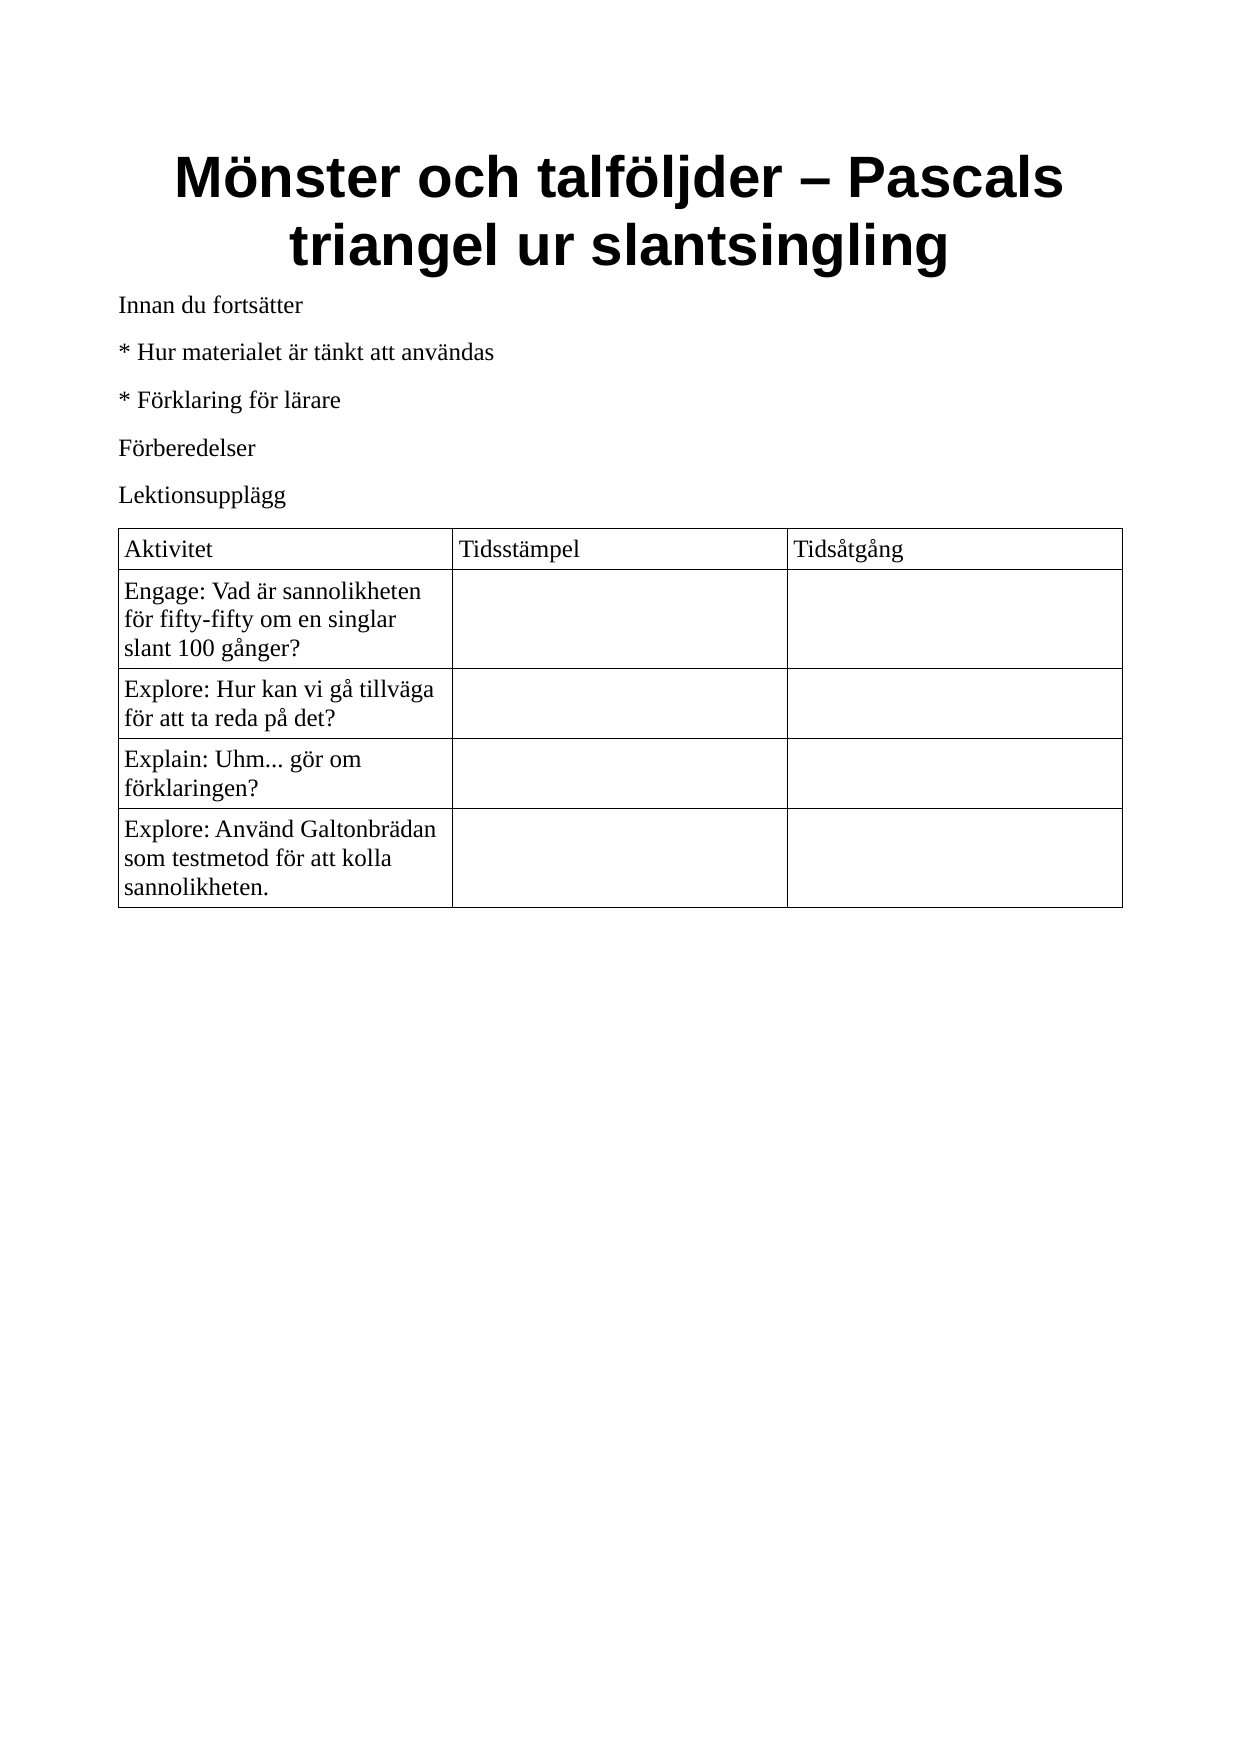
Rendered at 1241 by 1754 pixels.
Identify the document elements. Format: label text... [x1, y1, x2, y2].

table_cell [788, 739, 1122, 808]
table_cell [453, 739, 787, 808]
table_cell [453, 809, 787, 907]
table_cell [453, 570, 787, 668]
table_cell [453, 669, 787, 738]
text Innan du fortsätter [118, 290, 1122, 318]
text Förberedelser [118, 433, 1122, 461]
table_cell [788, 669, 1122, 738]
table_header Tidsåtgång [788, 529, 1122, 569]
text Lektionsupplägg [118, 480, 1122, 509]
table_cell [788, 570, 1122, 668]
table_header Aktivitet [119, 529, 452, 569]
table_cell Explore: Hur kan vi gå tillväga för att ta reda på det? [119, 669, 452, 738]
table_cell [788, 809, 1122, 907]
table_cell Explain: Uhm... gör om förklaringen? [119, 739, 452, 808]
table_cell Engage: Vad är sannolikheten för fifty-fifty om en singlar slant 100 gånger? [119, 570, 452, 668]
text * Hur materialet är tänkt att användas [118, 337, 1122, 366]
table_header Tidsstämpel [453, 529, 787, 569]
title Mönster och talföljder – Pascals triangel ur slantsingling [118, 143, 1122, 277]
text * Förklaring för lärare [118, 385, 1122, 414]
table_cell Explore: Använd Galtonbrädan som testmetod för att kolla sannolikheten. [119, 809, 452, 907]
